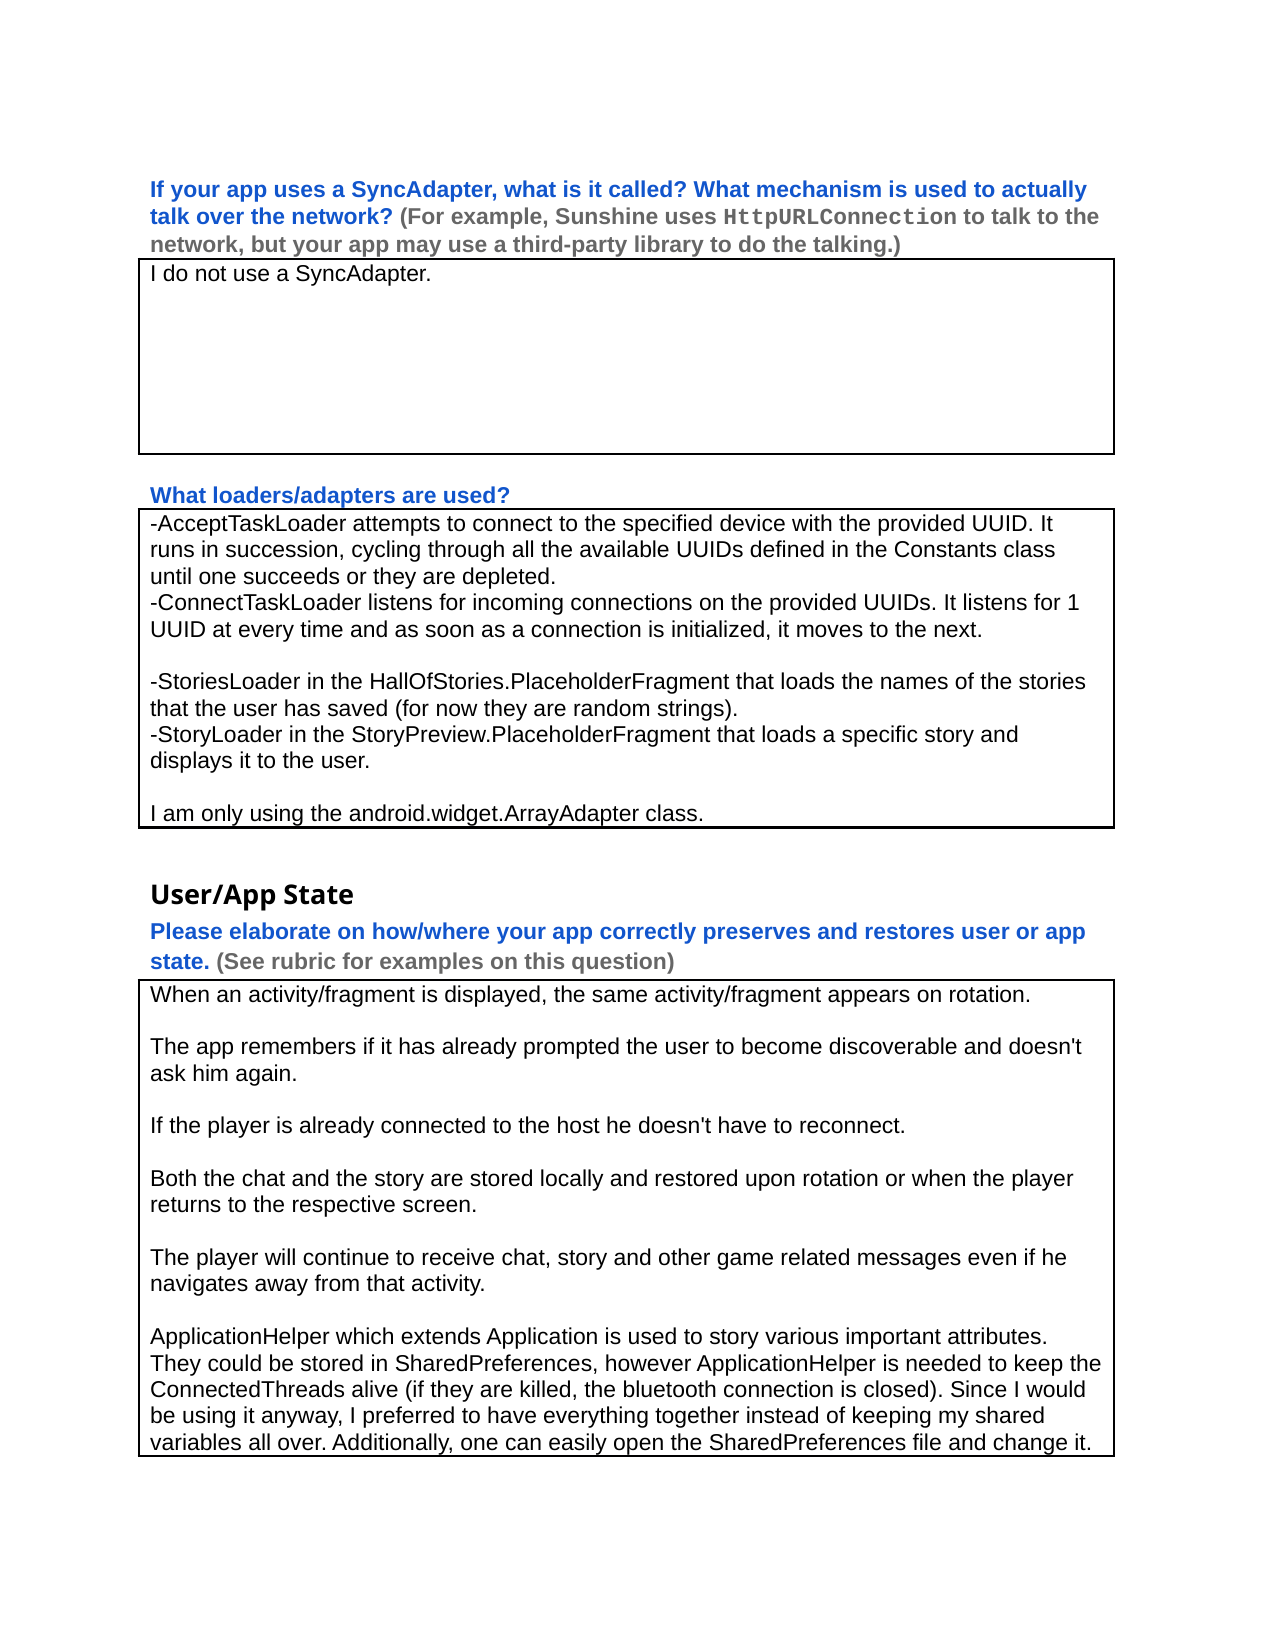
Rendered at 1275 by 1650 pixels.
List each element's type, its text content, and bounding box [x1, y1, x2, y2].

table_header -AcceptTaskLoader attempts to connect to the specified device with the provided UUID. It runs in succession, cycling through all the available UUIDs defined in the Constants class until one succeeds or they are depleted. -ConnectTaskLoader listens for incoming connections on the provided UUIDs. It listens for 1 UUID at every time and as soon as a connection is initialized, it moves to the next. -StoriesLoader in the HallOfStories.PlaceholderFragment that loads the names of the stories that the user has saved (for now they are random strings). -StoryLoader in the StoryPreview.PlaceholderFragment that loads a specific story and displays it to the user. I am only using the android.widget.ArrayAdapter class. [140, 510, 1113, 826]
table_header I do not use a SyncAdapter. [140, 260, 1113, 453]
table_header When an activity/fragment is displayed, the same activity/fragment appears on rotation. The app remembers if it has already prompted the user to become discoverable and doesn't ask him again. If the player is already connected to the host he doesn't have to reconnect. Both the chat and the story are stored locally and restored upon rotation or when the player returns to the respective screen. The player will continue to receive chat, story and other game related messages even if he navigates away from that activity. ApplicationHelper which extends Application is used to story various important attributes. They could be stored in SharedPreferences, however ApplicationHelper is needed to keep the ConnectedThreads alive (if they are killed, the bluetooth connection is closed). Since I would be using it anyway, I preferred to have everything together instead of keeping my shared variables all over. Additionally, one can easily open the SharedPreferences file and change it. [140, 981, 1113, 1455]
text If your app uses a SyncAdapter, what is it called? What mechanism is used to actually talk over the network? (For example, Sunshine uses HttpURLConnection to talk to the network, but your app may use a third-party library to do the talking.) [150, 176, 1125, 257]
text What loaders/adapters are used? [150, 482, 1125, 508]
text Please elaborate on how/where your app correctly preserves and restores user or app state. (See rubric for examples on this question) [150, 918, 1125, 974]
subtitle User/App State [150, 876, 1125, 912]
